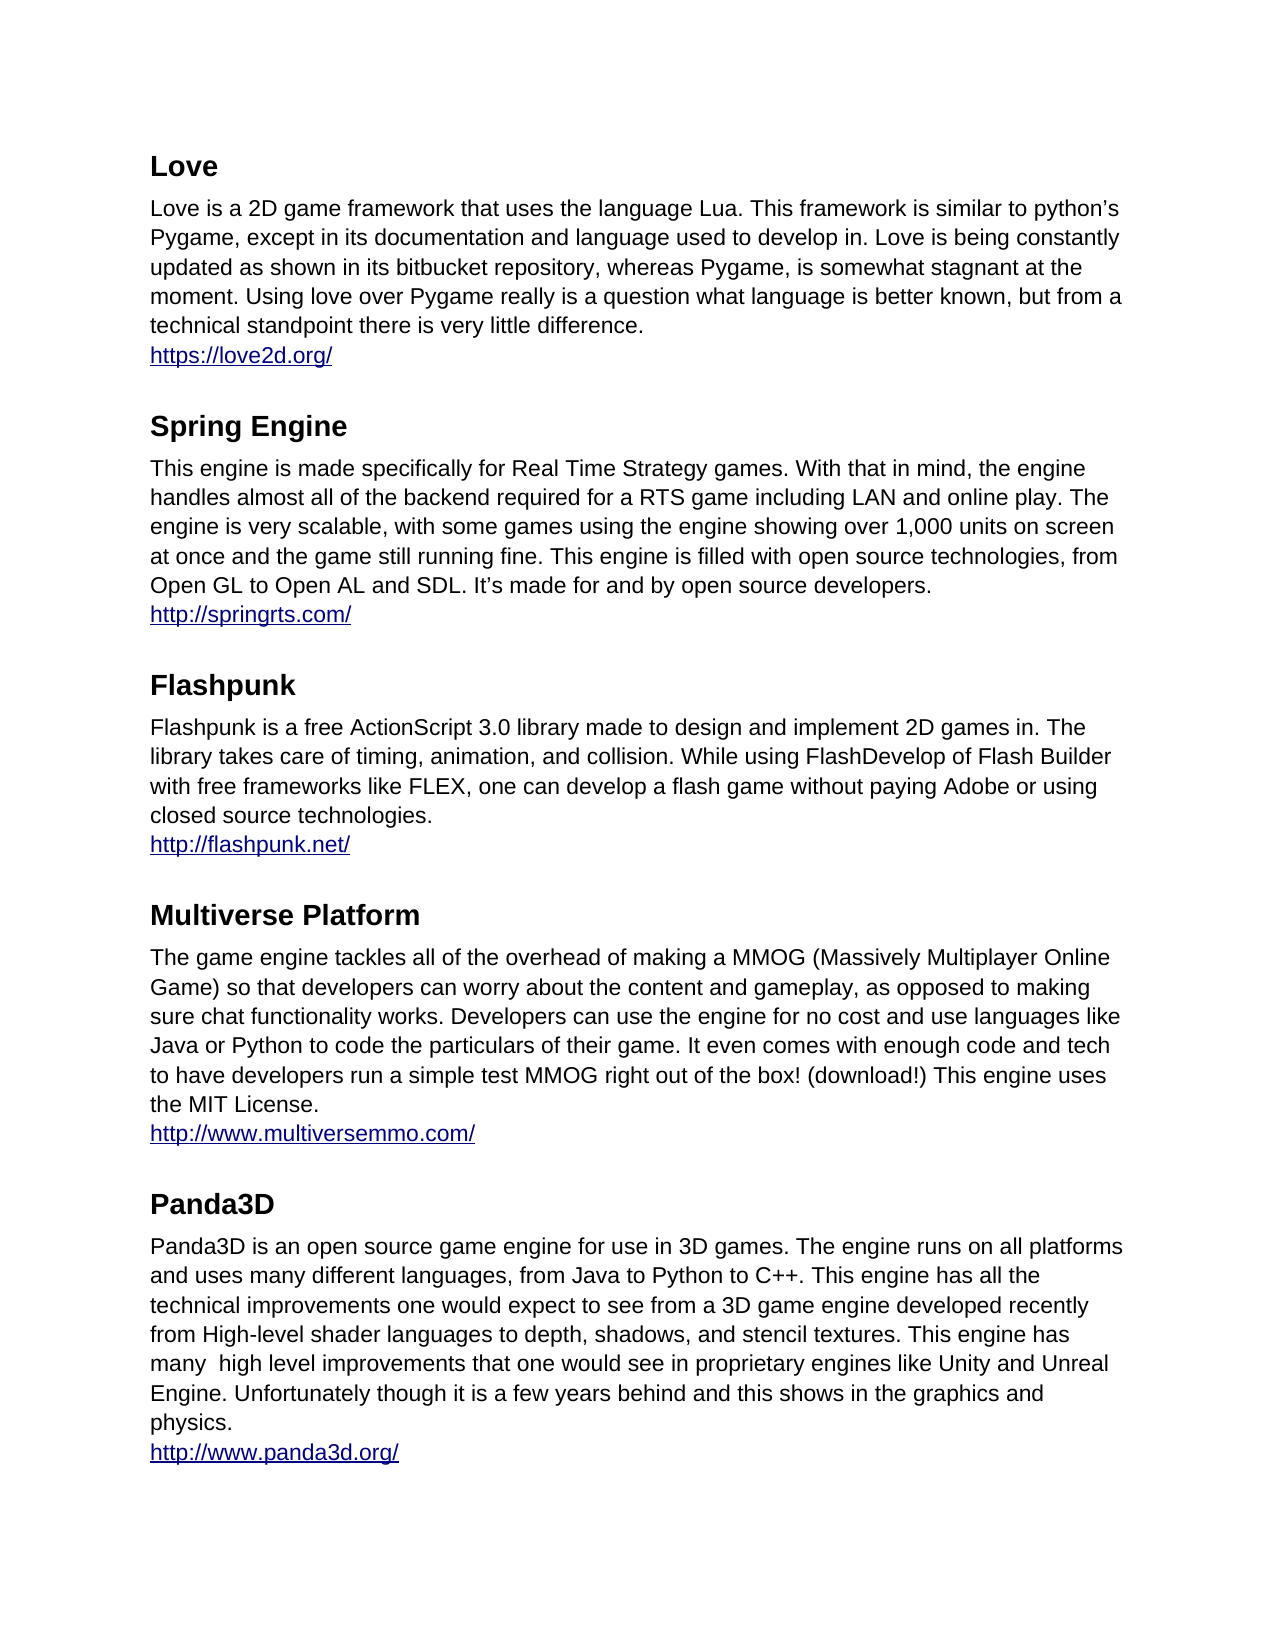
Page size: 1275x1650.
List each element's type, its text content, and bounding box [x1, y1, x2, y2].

text Flashpunk is a free ActionScript 3.0 library made to design and implement 2D games in. The library takes care of timing, animation, and collision. While using FlashDevelop of Flash Builder with free frameworks like FLEX, one can develop a flash game without paying Adobe or using closed source technologies. [150, 715, 1125, 828]
subtitle Love [150, 150, 1125, 183]
text http://www.multiversemmo.com/ [150, 1121, 1125, 1147]
text http://www.panda3d.org/ [150, 1439, 1125, 1465]
text Love is a 2D game framework that uses the language Lua. This framework is similar to python’s Pygame, except in its documentation and language used to develop in. Love is being constantly updated as shown in its bitbucket repository, whereas Pygame, is somewhat stagnant at the moment. Using love over Pygame really is a question what language is better known, but from a technical standpoint there is very little difference. [150, 196, 1125, 339]
subtitle Spring Engine [150, 409, 1125, 442]
text The game engine tackles all of the overhead of making a MMOG (Massively Multiplayer Online Game) so that developers can worry about the content and gameplay, as opposed to making sure chat functionality works. Developers can use the engine for no cost and use languages like Java or Python to code the particulars of their game. It even comes with enough code and tech to have developers run a simple test MMOG right out of the box! (download!) This engine uses the MIT License. [150, 945, 1125, 1117]
text http://springrts.com/ [150, 602, 1125, 628]
text This engine is made specifically for Real Time Strategy games. With that in mind, the engine handles almost all of the backend required for a RTS game including LAN and online play. The engine is very scalable, with some games using the engine showing over 1,000 units on screen at once and the game still running fine. This engine is filled with open source technologies, from Open GL to Open AL and SDL. It’s made for and by open source developers. [150, 455, 1125, 598]
subtitle Flashpunk [150, 669, 1125, 702]
text https://love2d.org/ [150, 343, 1125, 368]
subtitle Multiverse Platform [150, 899, 1125, 932]
text Panda3D is an open source game engine for use in 3D games. The engine runs on all platforms and uses many different languages, from Java to Python to C++. This engine has all the technical improvements one would expect to see from a 3D game engine developed recently from High-level shader languages to depth, shadows, and stencil textures. This engine has many high level improvements that one would see in proprietary engines like Unity and Unreal Engine. Unfortunately though it is a few years behind and this shows in the graphics and physics. [150, 1234, 1125, 1436]
text http://flashpunk.net/ [150, 832, 1125, 858]
subtitle Panda3D [150, 1188, 1125, 1221]
